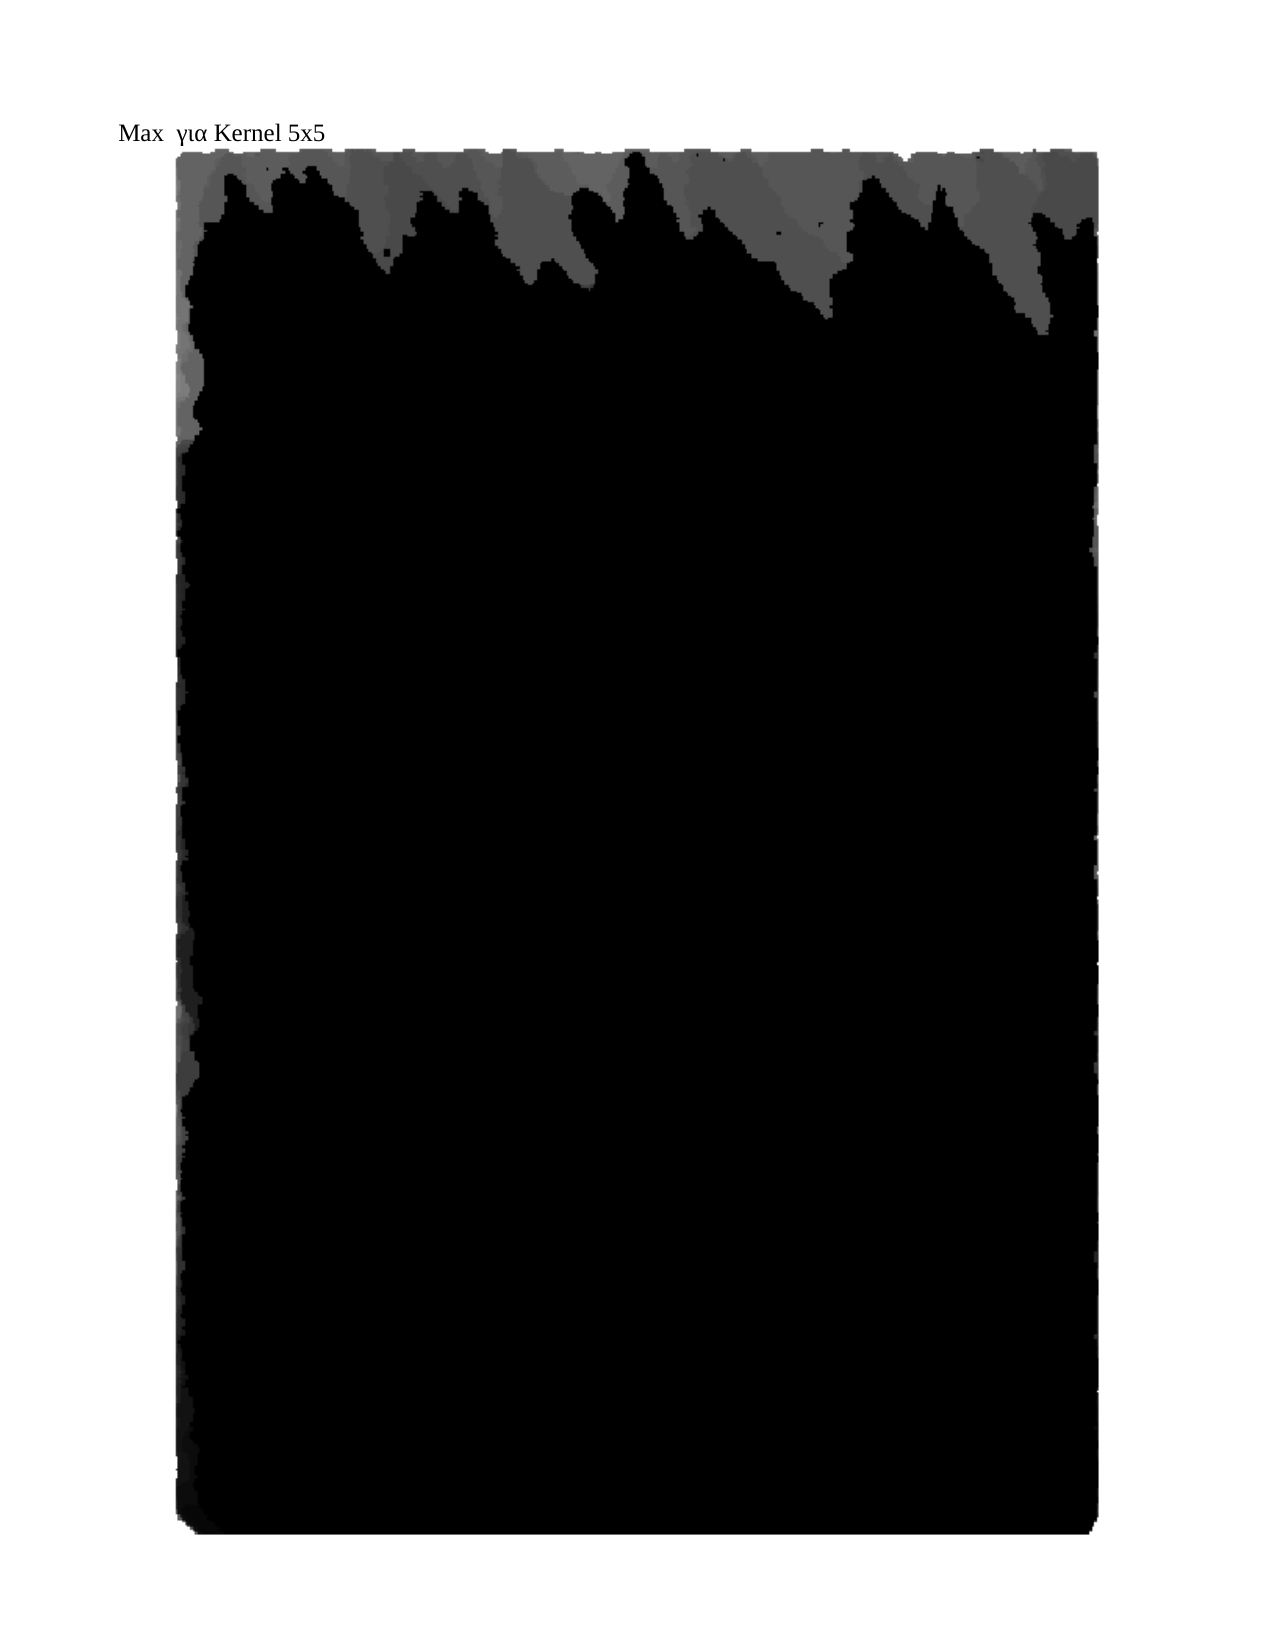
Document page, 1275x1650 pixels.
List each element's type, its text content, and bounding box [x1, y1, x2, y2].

text Max για Kernel 5x5 [118, 118, 1157, 147]
picture [173, 146, 1102, 1538]
